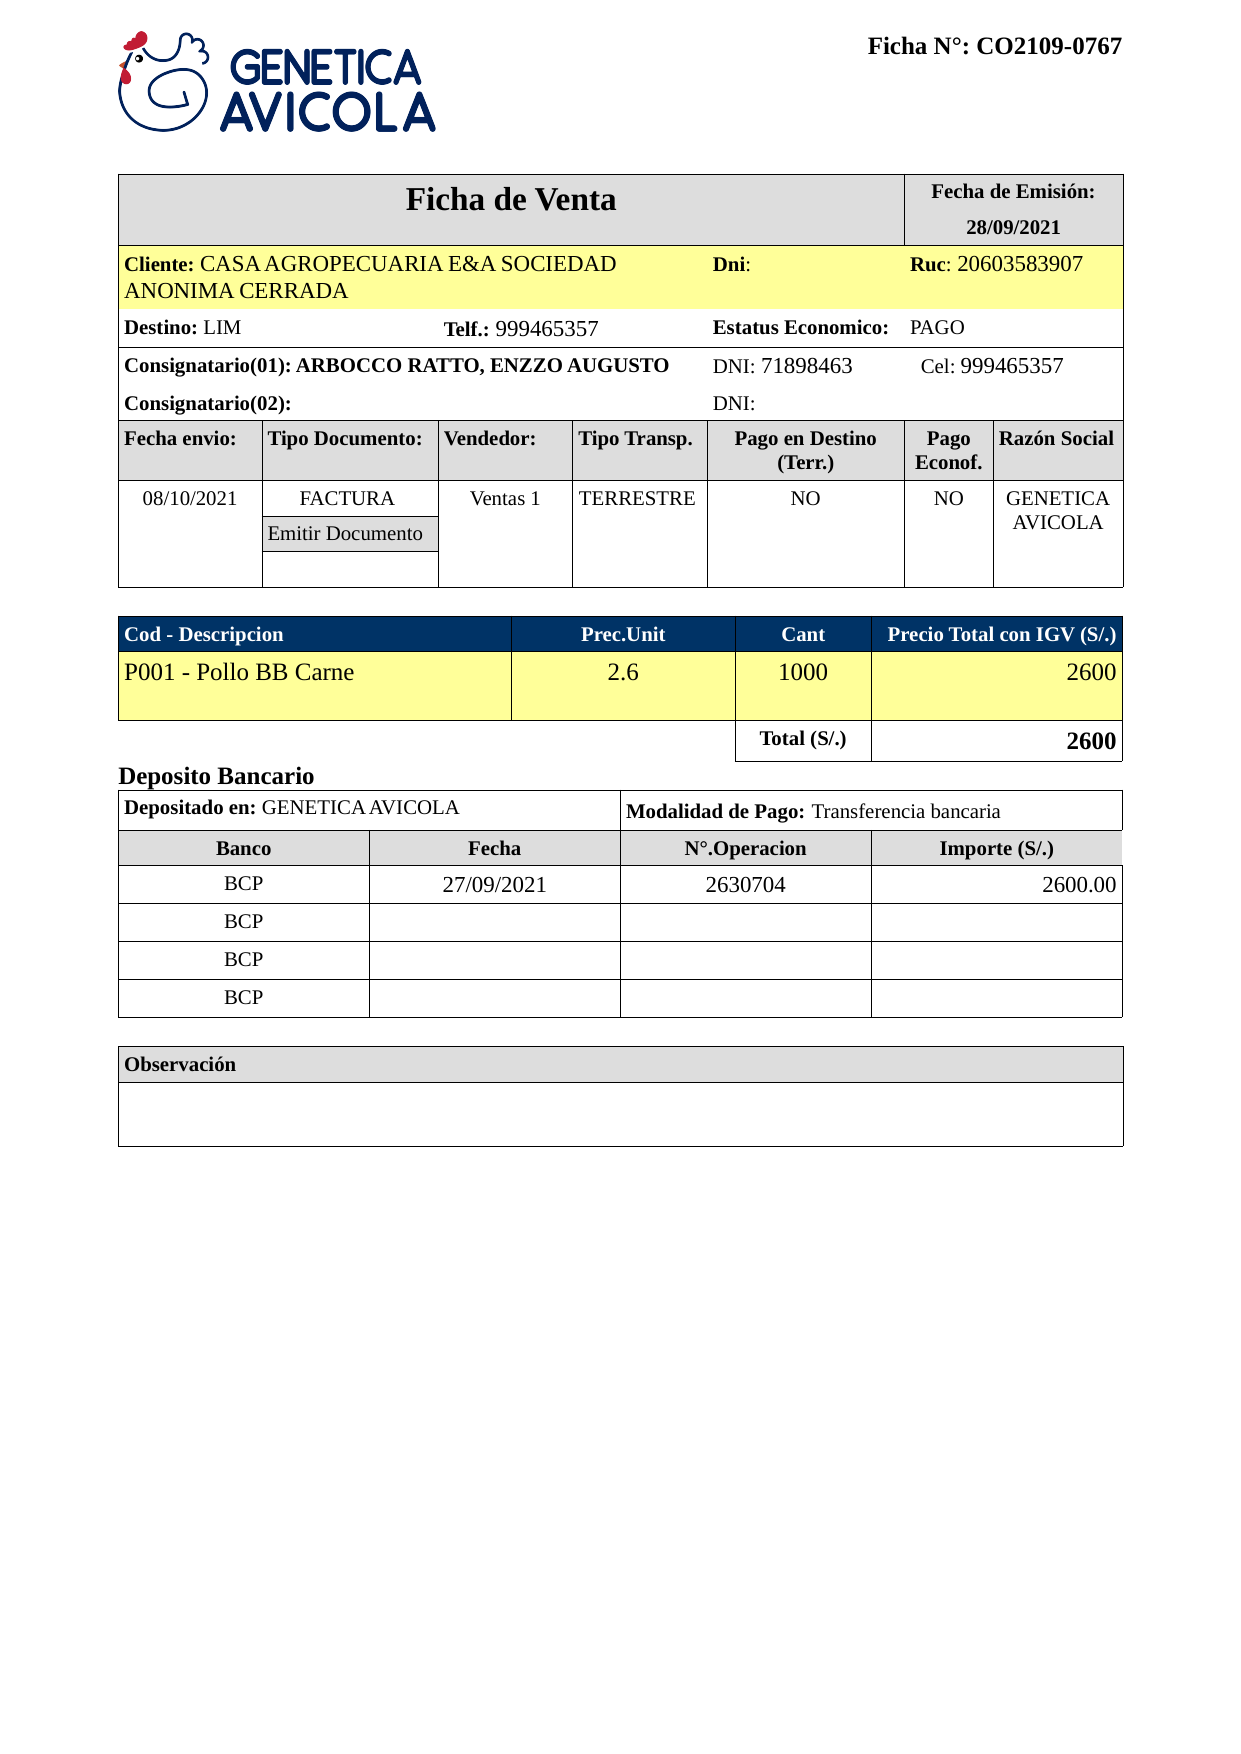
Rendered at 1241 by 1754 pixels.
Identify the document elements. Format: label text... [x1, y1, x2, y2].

table_cell NO [905, 481, 993, 587]
picture [118, 31, 436, 132]
table_cell Fecha envio: [119, 421, 262, 480]
table_cell [370, 942, 620, 979]
table_cell [370, 904, 620, 941]
table_cell Importe (S/.) [872, 831, 1122, 865]
table_cell Fecha [370, 831, 620, 865]
table_cell Cel: 999465357 [915, 348, 1123, 385]
table_cell [119, 1083, 1123, 1146]
table_cell FACTURA [263, 481, 438, 516]
table_cell [872, 904, 1122, 941]
text Deposito Bancario [118, 761, 1122, 789]
table_header Cod - Descripcion [119, 617, 511, 651]
table_cell PAGO [904, 309, 1123, 347]
table_cell Ventas 1 [439, 481, 572, 587]
table_cell N°.Operacion [621, 831, 871, 865]
table_cell Banco [119, 831, 369, 865]
table_cell Consignatario(02): [119, 385, 707, 420]
table_cell NO [708, 481, 904, 587]
table_header Observación [119, 1047, 1123, 1082]
table_cell GENETICA AVICOLA [994, 481, 1123, 587]
table_cell Cliente: CASA AGROPECUARIA E&A SOCIEDAD ANONIMA CERRADA [119, 246, 707, 309]
table_cell [118, 721, 511, 761]
table_cell 2630704 [621, 866, 871, 903]
table_cell Telf.: 999465357 [438, 309, 707, 347]
table_cell [621, 980, 871, 1017]
table_cell [872, 980, 1122, 1017]
table_header Fecha de Emisión: [905, 175, 1123, 209]
table_cell BCP [119, 942, 369, 979]
table_cell Pago Econof. [905, 421, 993, 480]
table_cell Tipo Transp. [573, 421, 707, 480]
table_cell Tipo Documento: [263, 421, 438, 480]
table_header Depositado en: GENETICA AVICOLA [119, 791, 620, 830]
table_cell P001 - Pollo BB Carne [119, 652, 511, 720]
table_cell Razón Social [994, 421, 1123, 480]
table_cell 1000 [736, 652, 871, 720]
table_header Precio Total con IGV (S/.) [872, 617, 1122, 651]
table_cell BCP [119, 904, 369, 941]
table_cell 2600 [872, 652, 1122, 720]
table_cell DNI: [707, 385, 1123, 420]
table_cell [511, 721, 735, 761]
table_cell Ruc: 20603583907 [904, 246, 1123, 309]
table_header Ficha de Venta [119, 175, 904, 245]
table_cell BCP [119, 980, 369, 1017]
table_cell Estatus Economico: [707, 309, 904, 347]
table_header Modalidad de Pago: Transferencia bancaria [621, 791, 1122, 830]
table_cell Consignatario(01): ARBOCCO RATTO, ENZZO AUGUSTO [119, 348, 707, 385]
table_cell BCP [119, 866, 369, 903]
table_cell Total (S/.) [736, 721, 871, 761]
table_cell [872, 942, 1122, 979]
table_cell 2600 [872, 721, 1122, 761]
table_cell Pago en Destino (Terr.) [708, 421, 904, 480]
table_header Cant [736, 617, 871, 651]
table_cell 2.6 [512, 652, 735, 720]
table_cell 28/09/2021 [905, 209, 1123, 245]
table_header Prec.Unit [512, 617, 735, 651]
table_cell Destino: LIM [119, 309, 438, 347]
table_cell Vendedor: [439, 421, 572, 480]
table_cell [263, 552, 438, 587]
table_cell [621, 904, 871, 941]
table_cell DNI: 71898463 [707, 348, 915, 385]
table_cell TERRESTRE [573, 481, 707, 587]
table_cell [370, 980, 620, 1017]
table_cell 08/10/2021 [119, 481, 262, 587]
table_cell Dni: [707, 246, 904, 309]
table_cell 27/09/2021 [370, 866, 620, 903]
table_cell [621, 942, 871, 979]
table_cell Emitir Documento [263, 517, 438, 551]
table_cell 2600.00 [872, 866, 1122, 903]
